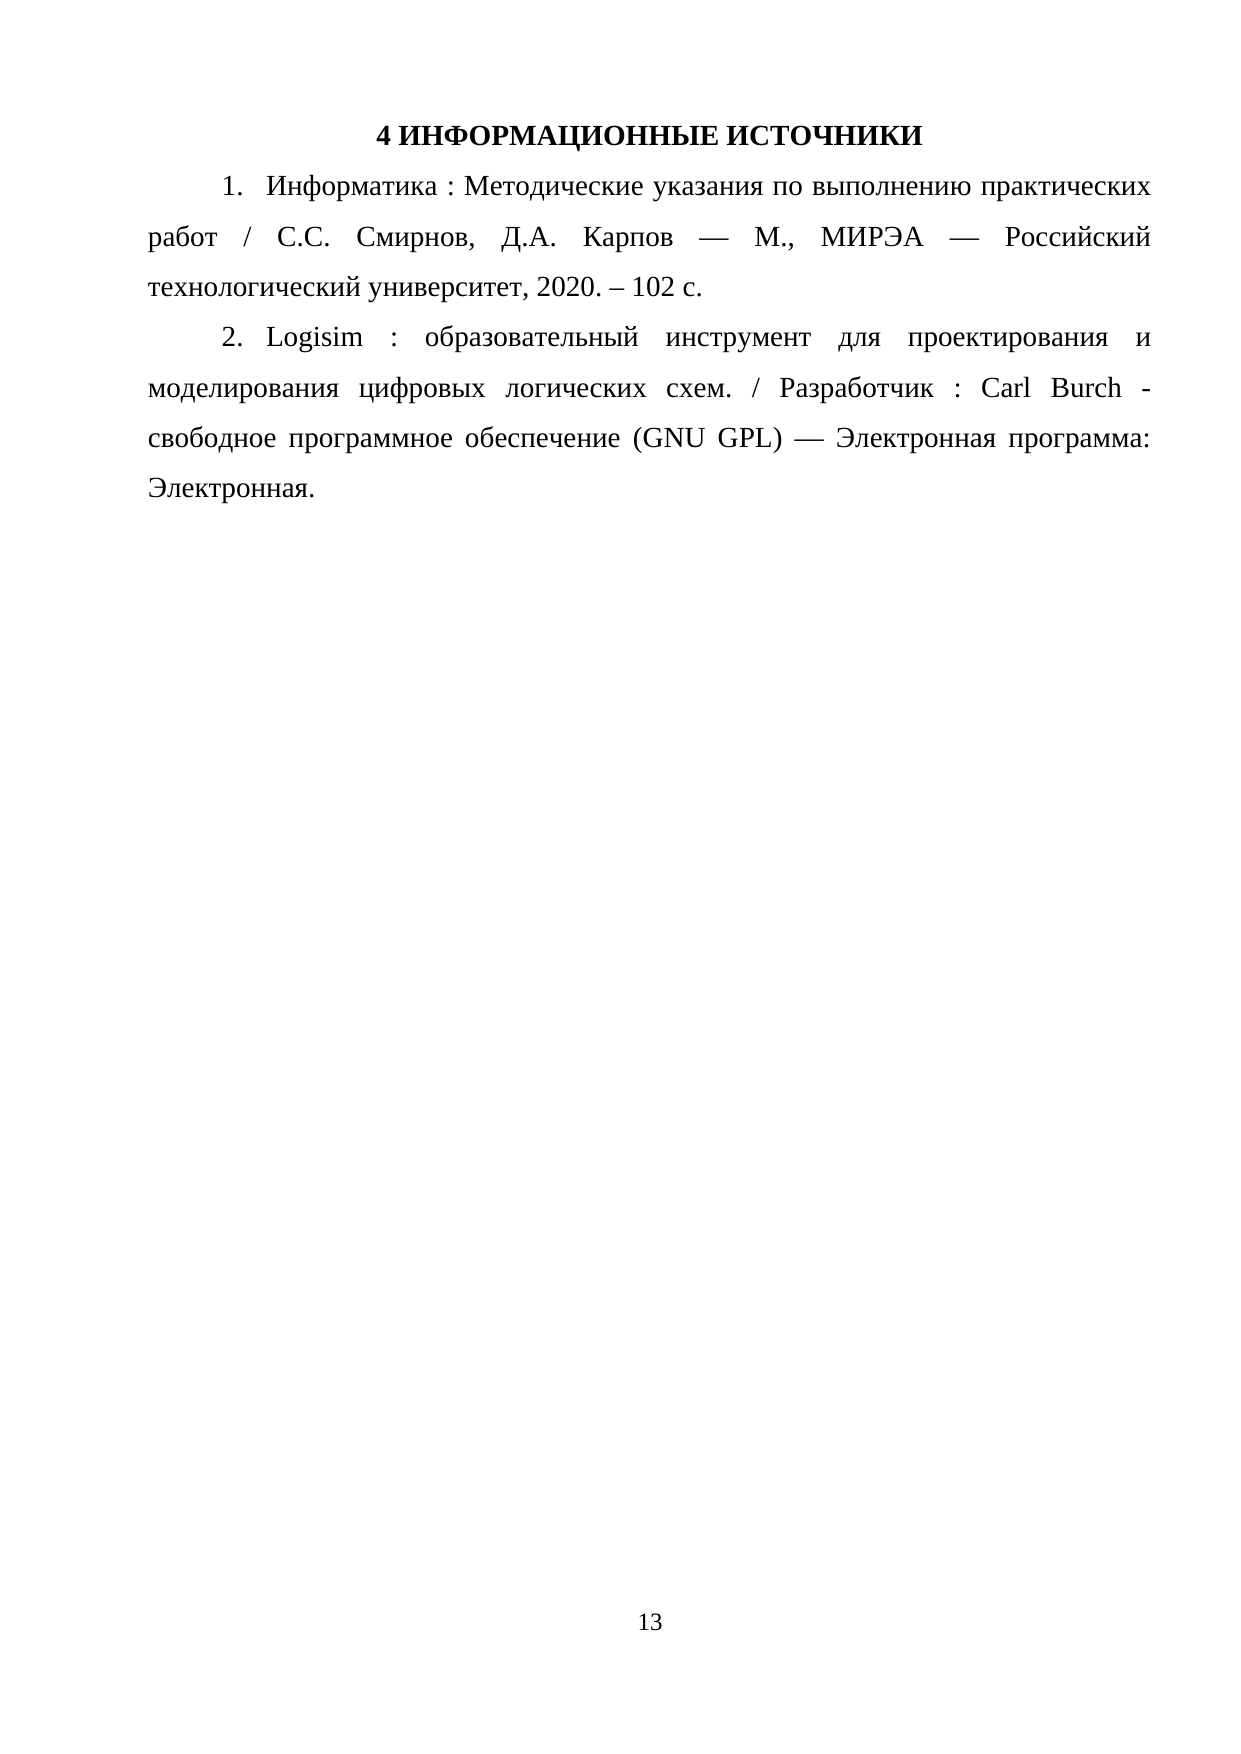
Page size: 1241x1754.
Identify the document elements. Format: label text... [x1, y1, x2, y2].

text 4 ИНФОРМАЦИОННЫЕ ИСТОЧНИКИ [148, 118, 1152, 152]
list Logisim : образовательный инструмент для проектирования и моделирования цифровых логических схем. / Разработчик : Carl Burch - свободное программное обеспечение (GNU GPL) — Электронная программа: Электронная. [148, 319, 1152, 504]
list Информатика : Методические указания по выполнению практических работ / С.С. Смирнов, Д.А. Карпов — М., МИРЭА — Российский технологический университет, 2020. – 102 с. [148, 168, 1152, 303]
